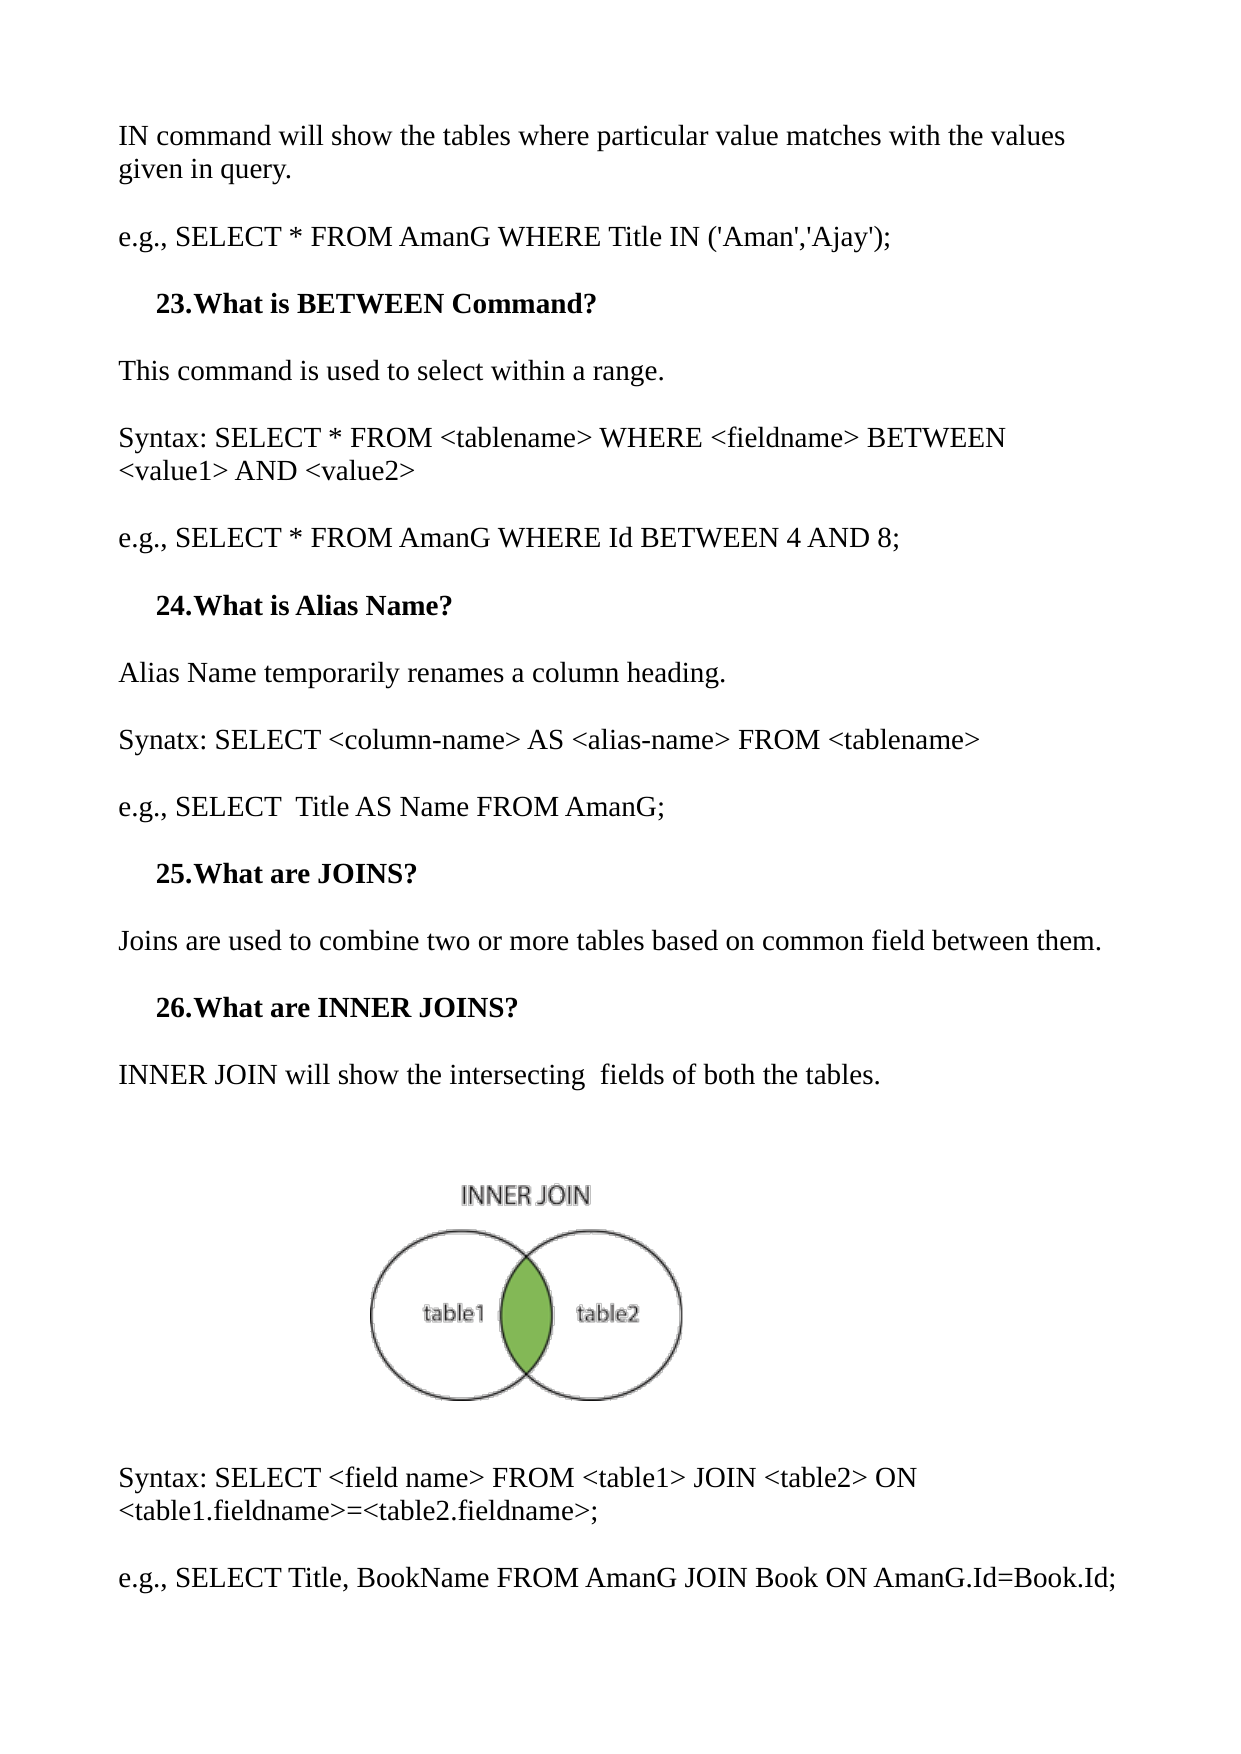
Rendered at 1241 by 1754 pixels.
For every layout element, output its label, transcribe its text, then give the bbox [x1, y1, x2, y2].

list What is BETWEEN Command? [156, 286, 1122, 319]
text IN command will show the tables where particular value matches with the values given in query. [118, 118, 1122, 185]
text e.g., SELECT * FROM AmanG WHERE Id BETWEEN 4 AND 8; [118, 521, 1122, 554]
list What are INNER JOINS? [156, 990, 1122, 1024]
list What are JOINS? [156, 856, 1122, 889]
text e.g., SELECT Title, BookName FROM AmanG JOIN Book ON AmanG.Id=Book.Id; [118, 1560, 1122, 1594]
text e.g., SELECT Title AS Name FROM AmanG; [118, 789, 1122, 822]
list What is Alias Name? [156, 588, 1122, 621]
text Joins are used to combine two or more tables based on common field between them. [118, 923, 1122, 957]
text e.g., SELECT * FROM AmanG WHERE Title IN ('Aman','Ajay'); [118, 219, 1122, 252]
text Synatx: SELECT <column-name> AS <alias-name> FROM <tablename> [118, 722, 1122, 755]
text Syntax: SELECT <field name> FROM <table1> JOIN <table2> ON <table1.fieldname>=<table2.fieldname>; [118, 1460, 1122, 1527]
text INNER JOIN will show the intersecting fields of both the tables. [118, 1057, 1122, 1091]
picture [370, 1173, 683, 1401]
text This command is used to select within a range. [118, 353, 1122, 386]
text Syntax: SELECT * FROM <tablename> WHERE <fieldname> BETWEEN <value1> AND <value2> [118, 420, 1122, 487]
text Alias Name temporarily renames a column heading. [118, 655, 1122, 688]
